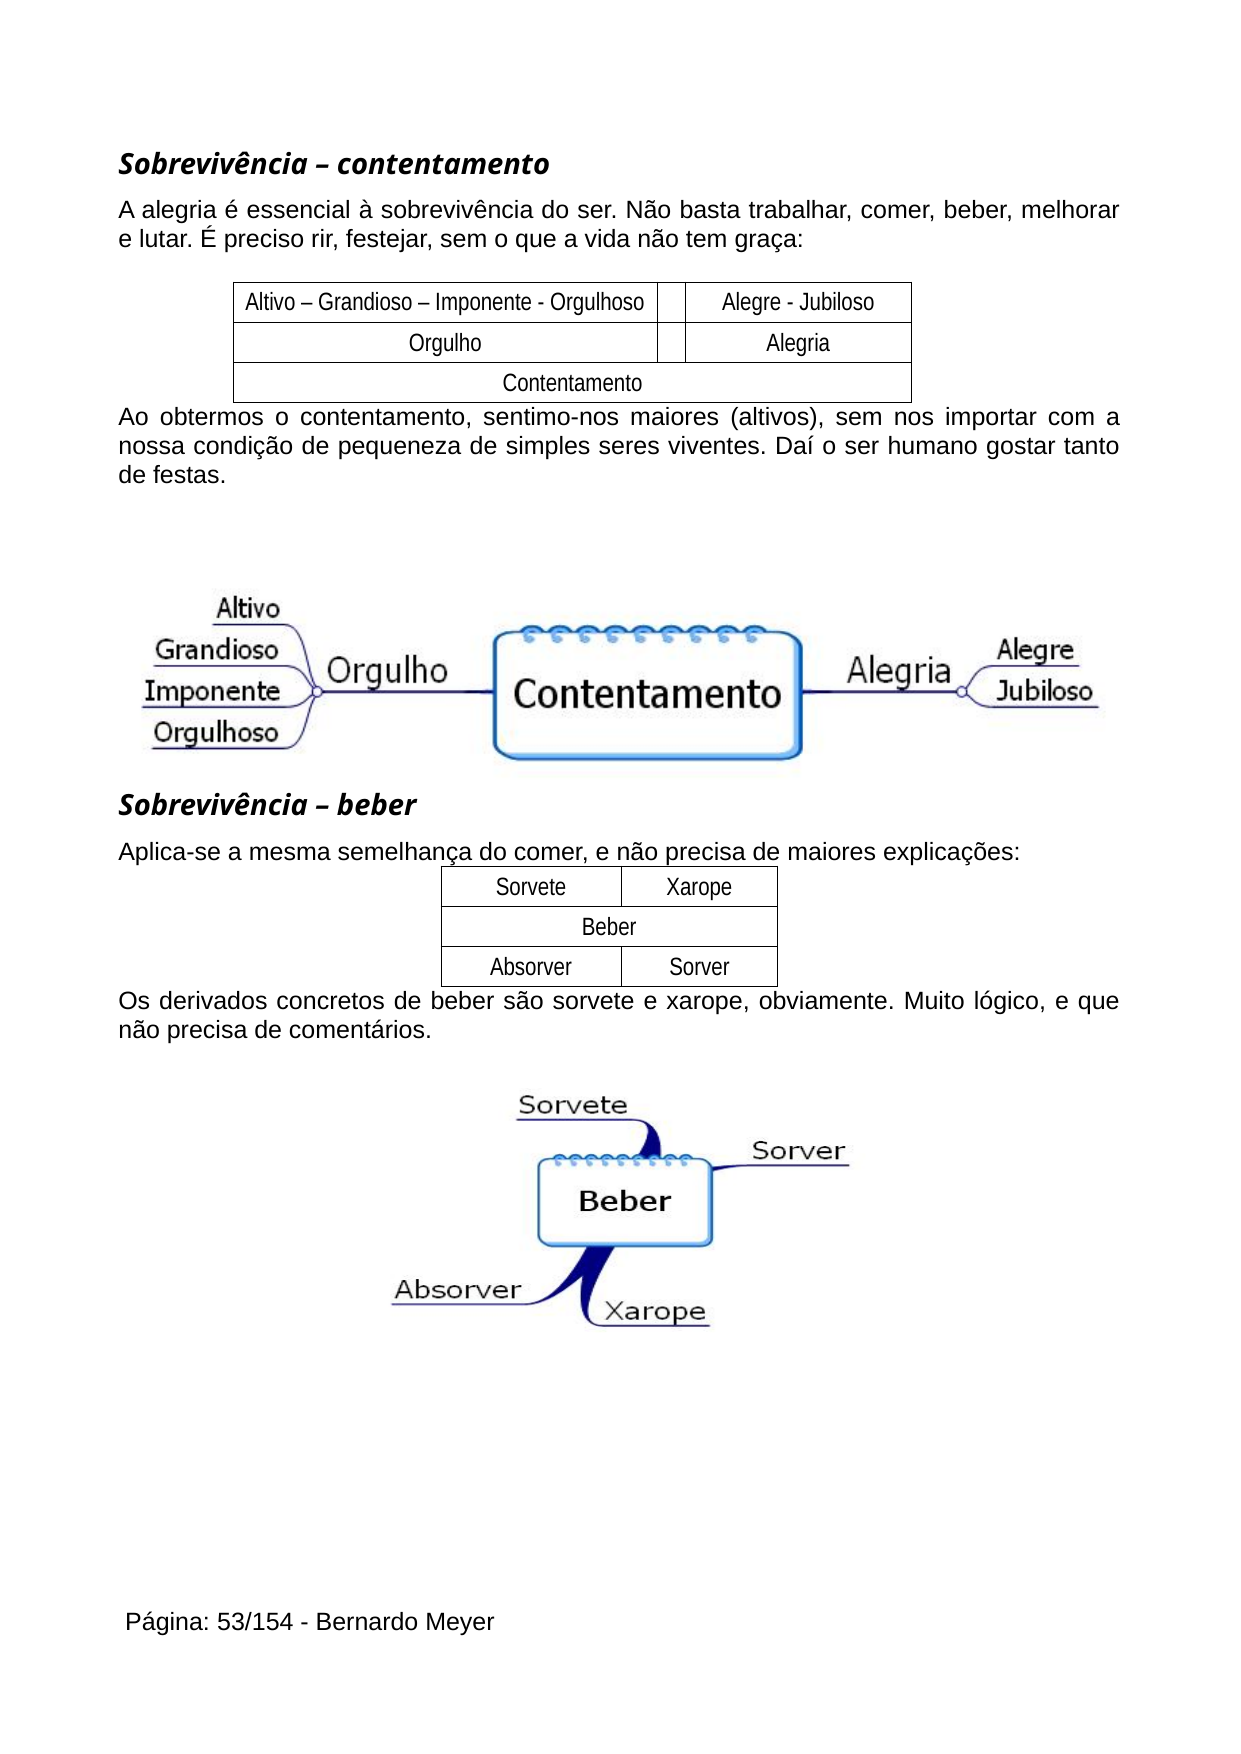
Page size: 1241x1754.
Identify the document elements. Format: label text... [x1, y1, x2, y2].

table_cell Orgulho [234, 323, 657, 362]
table_header Xarope [622, 867, 777, 906]
table_cell Sorver [622, 947, 777, 986]
picture [369, 1072, 871, 1342]
picture [118, 565, 1122, 785]
text Ao obtermos o contentamento, sentimo-nos maiores (altivos), sem nos importar com a nossa condição de pequeneza de simples seres viventes. Daí o ser humano gostar tanto de festas. [118, 402, 1122, 488]
table_cell Alegria [686, 323, 911, 362]
text Os derivados concretos de beber são sorvete e xarope, obviamente. Muito lógico, e que não precisa de comentários. [118, 986, 1122, 1044]
table_header [658, 283, 685, 322]
table_cell Beber [442, 907, 777, 946]
table_cell [658, 323, 685, 362]
subtitle Sobrevivência – beber [118, 785, 1122, 824]
table_header Alegre - Jubiloso [686, 283, 911, 322]
table_header Sorvete [442, 867, 621, 906]
text Aplica-se a mesma semelhança do comer, e não precisa de maiores explicações: [118, 837, 1122, 866]
table_cell Contentamento [234, 363, 911, 402]
text A alegria é essencial à sobrevivência do ser. Não basta trabalhar, comer, beber, melhorar e lutar. É preciso rir, festejar, sem o que a vida não tem graça: [118, 195, 1122, 253]
table_header Altivo – Grandioso – Imponente - Orgulhoso [234, 283, 657, 322]
subtitle Sobrevivência – contentamento [118, 143, 1122, 183]
table_cell Absorver [442, 947, 621, 986]
